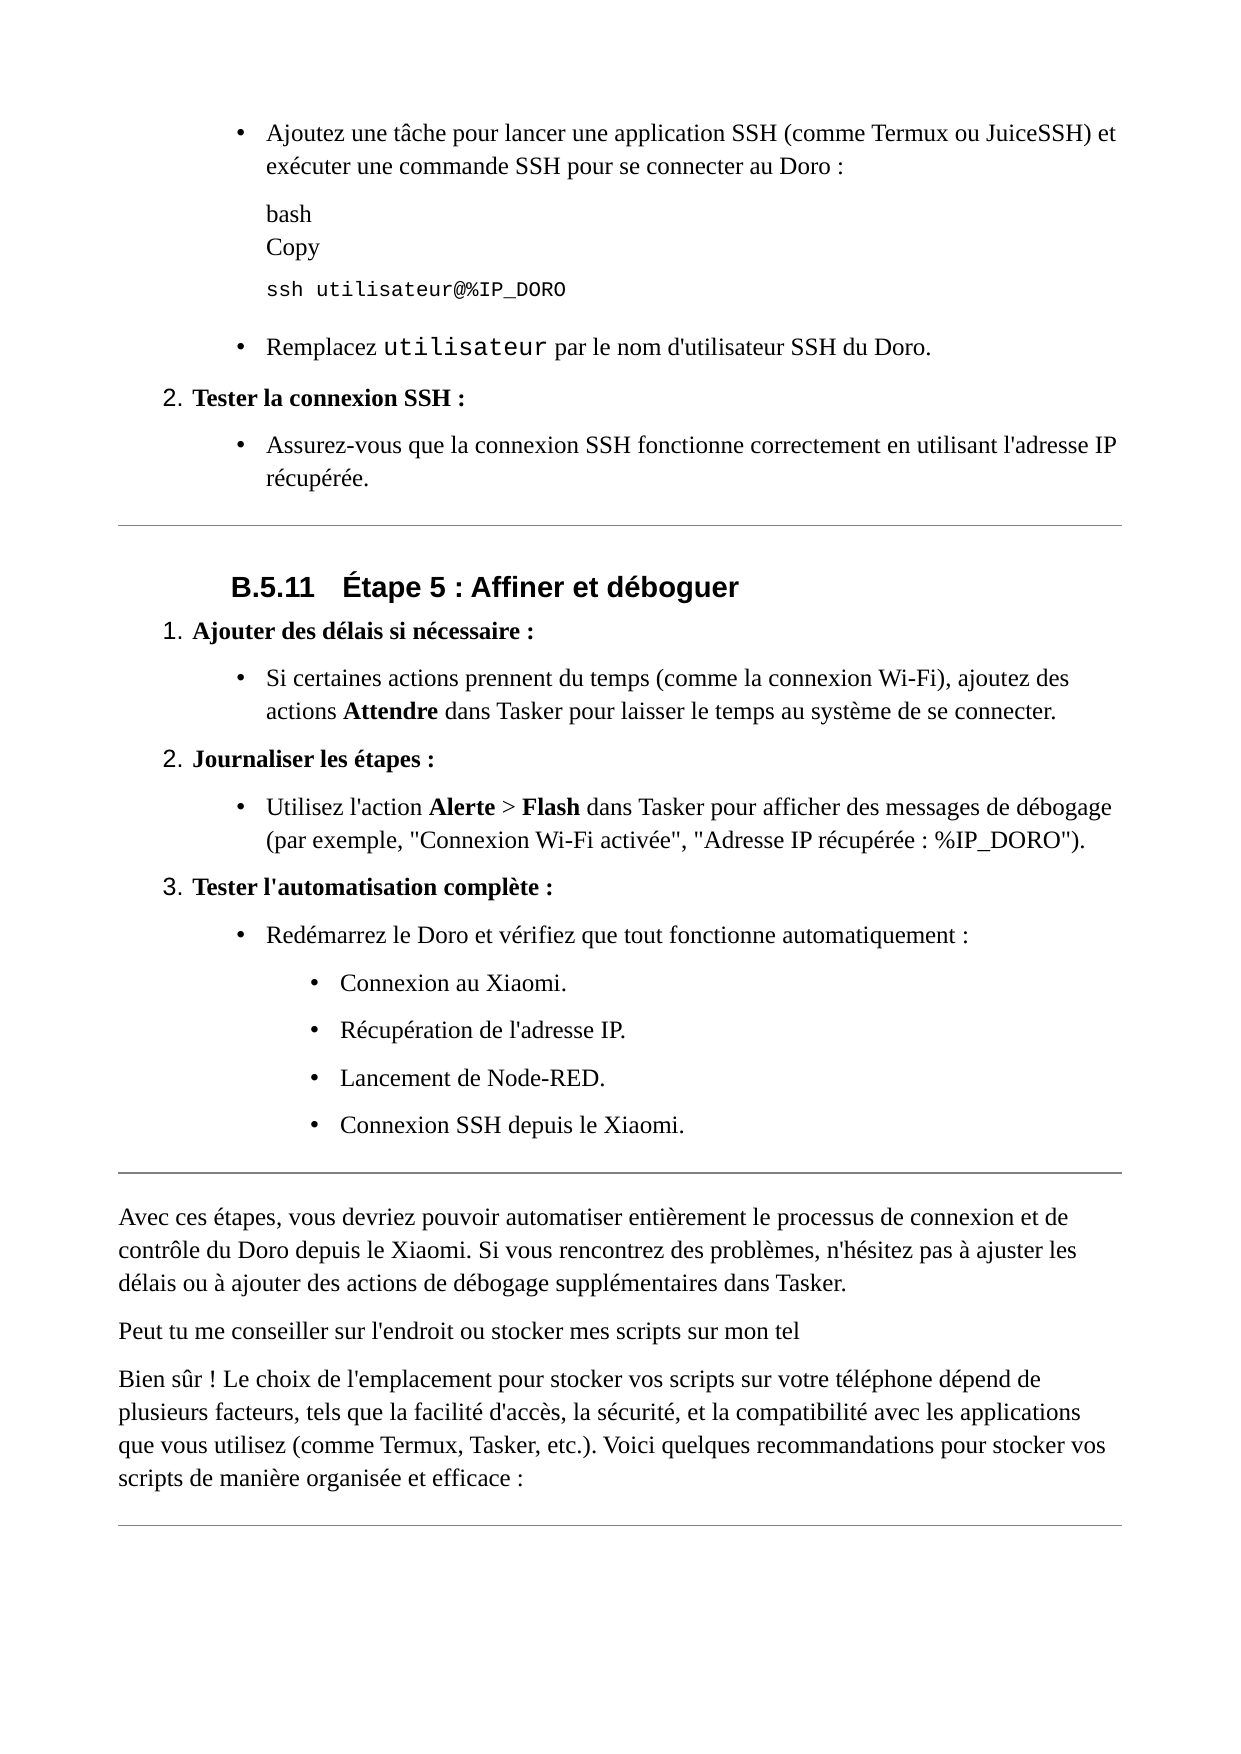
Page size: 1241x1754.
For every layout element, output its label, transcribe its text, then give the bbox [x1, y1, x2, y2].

list Remplacez utilisateur par le nom d'utilisateur SSH du Doro. [236, 332, 1122, 363]
list Tester la connexion SSH : [162, 382, 1122, 411]
list Tester l'automatisation complète : [162, 872, 1122, 901]
list Utilisez l'action Alerte > Flash dans Tasker pour afficher des messages de débogage (par exemple, "Connexion Wi-Fi activée", "Adresse IP récupérée : %IP_DORO"). [236, 792, 1122, 853]
text Avec ces étapes, vous devriez pouvoir automatiser entièrement le processus de connexion et de contrôle du Doro depuis le Xiaomi. Si vous rencontrez des problèmes, n'hésitez pas à ajuster les délais ou à ajouter des actions de débogage supplémentaires dans Tasker. [118, 1202, 1122, 1297]
list Connexion au Xiaomi. [310, 968, 1122, 996]
subtitle Étape 5 : Affiner et déboguer [231, 570, 1122, 603]
list ssh utilisateur@%IP_DORO [236, 279, 1122, 303]
list Assurez-vous que la connexion SSH fonctionne correctement en utilisant l'adresse IP récupérée. [236, 430, 1122, 492]
list Journaliser les étapes : [162, 744, 1122, 773]
list bash [236, 199, 1122, 227]
list Ajoutez une tâche pour lancer une application SSH (comme Termux ou JuiceSSH) et exécuter une commande SSH pour se connecter au Doro : [236, 118, 1122, 180]
list Copy [236, 232, 1122, 261]
list Ajouter des délais si nécessaire : [162, 616, 1122, 644]
text Bien sûr ! Le choix de l'emplacement pour stocker vos scripts sur votre téléphone dépend de plusieurs facteurs, tels que la facilité d'accès, la sécurité, et la compatibilité avec les applications que vous utilisez (comme Termux, Tasker, etc.). Voici quelques recommandations pour stocker vos scripts de manière organisée et efficace : [118, 1364, 1122, 1491]
text Peut tu me conseiller sur l'endroit ou stocker mes scripts sur mon tel [118, 1316, 1122, 1345]
list Lancement de Node-RED. [310, 1063, 1122, 1092]
list Connexion SSH depuis le Xiaomi. [310, 1111, 1122, 1139]
list Redémarrez le Doro et vérifiez que tout fonctionne automatiquement : [236, 920, 1122, 949]
list Si certaines actions prennent du temps (comme la connexion Wi-Fi), ajoutez des actions Attendre dans Tasker pour laisser le temps au système de se connecter. [236, 663, 1122, 725]
list Récupération de l'adresse IP. [310, 1015, 1122, 1044]
